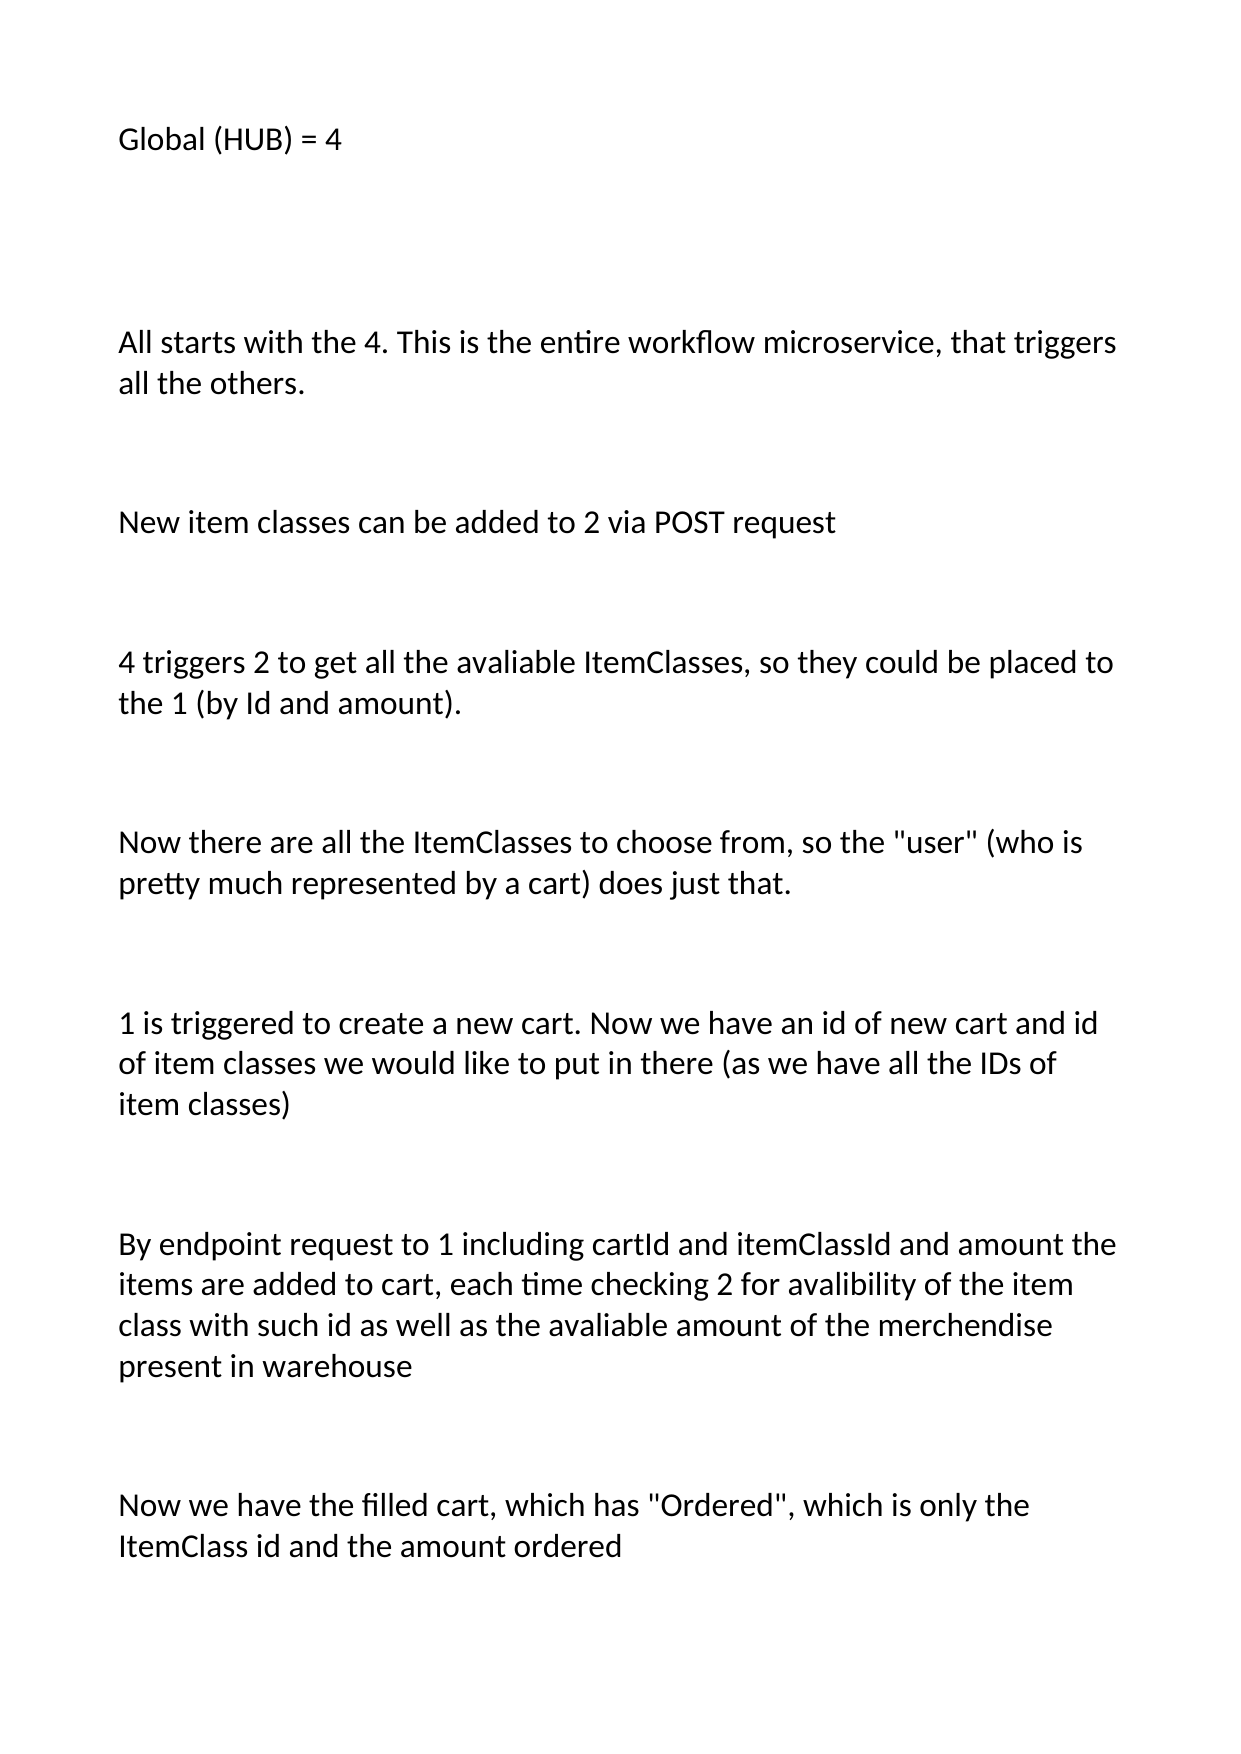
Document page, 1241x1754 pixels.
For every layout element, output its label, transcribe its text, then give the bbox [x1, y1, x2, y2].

text Now there are all the ItemClasses to choose from, so the "user" (who is pretty much represented by a cart) does just that. [118, 821, 1122, 903]
text Global (HUB) = 4 [118, 118, 1122, 159]
text Now we have the filled cart, which has "Ordered", which is only the ItemClass id and the amount ordered [118, 1484, 1122, 1566]
text New item classes can be added to 2 via POST request [118, 501, 1122, 542]
text All starts with the 4. This is the entire workflow microservice, that triggers all the others. [118, 321, 1122, 403]
text 4 triggers 2 to get all the avaliable ItemClasses, so they could be placed to the 1 (by Id and amount). [118, 641, 1122, 722]
text 1 is triggered to create a new cart. Now we have an id of new cart and id of item classes we would like to put in there (as we have all the IDs of item classes) [118, 1002, 1122, 1124]
text By endpoint request to 1 including cartId and itemClassId and amount the items are added to cart, each time checking 2 for avalibility of the item class with such id as well as the avaliable amount of the merchendise present in warehouse [118, 1223, 1122, 1386]
